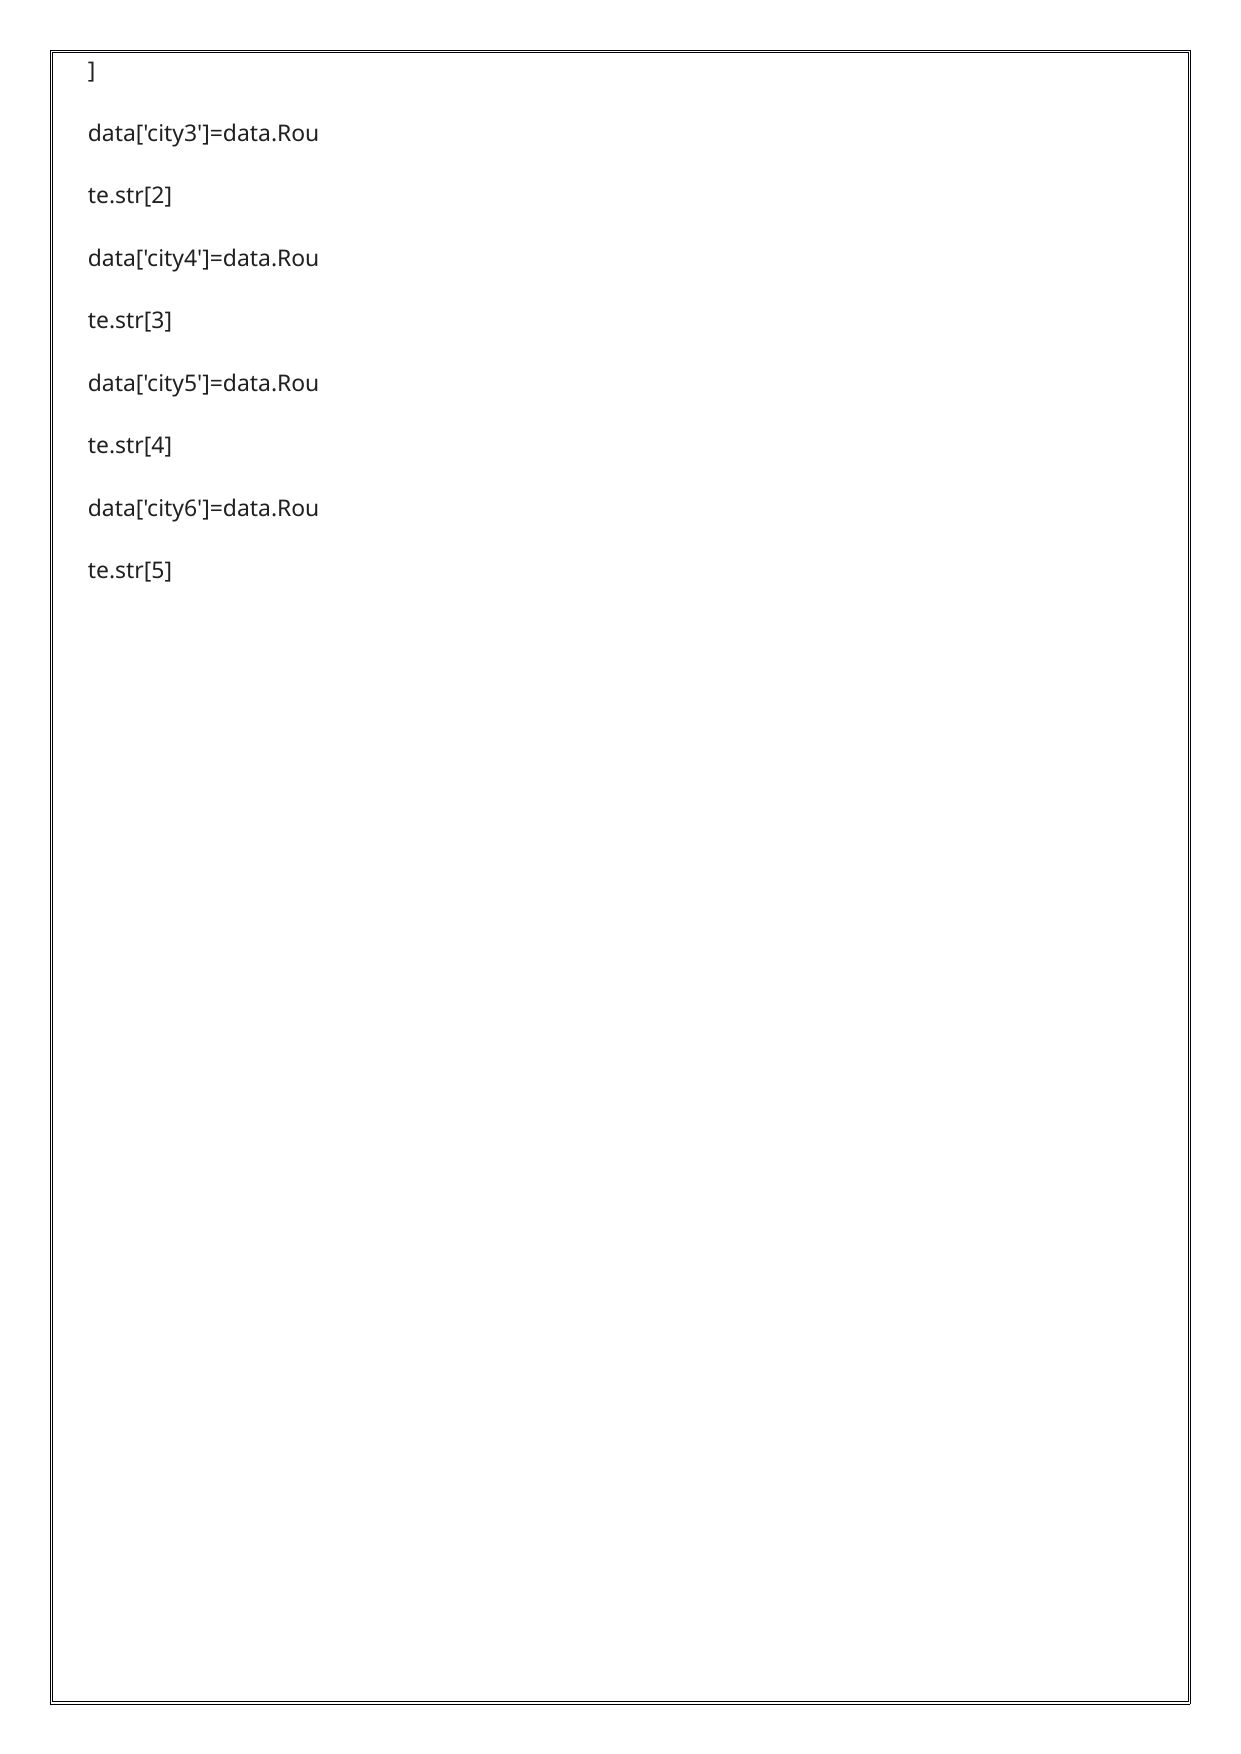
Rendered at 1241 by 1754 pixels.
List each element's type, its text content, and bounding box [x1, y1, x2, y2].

text ] data['city3']=data.Route.str[2] data['city4']=data.Route.str[3] data['city5']=data.Route.str[4] data['city6']=data.Route.str[5] [88, 54, 327, 586]
